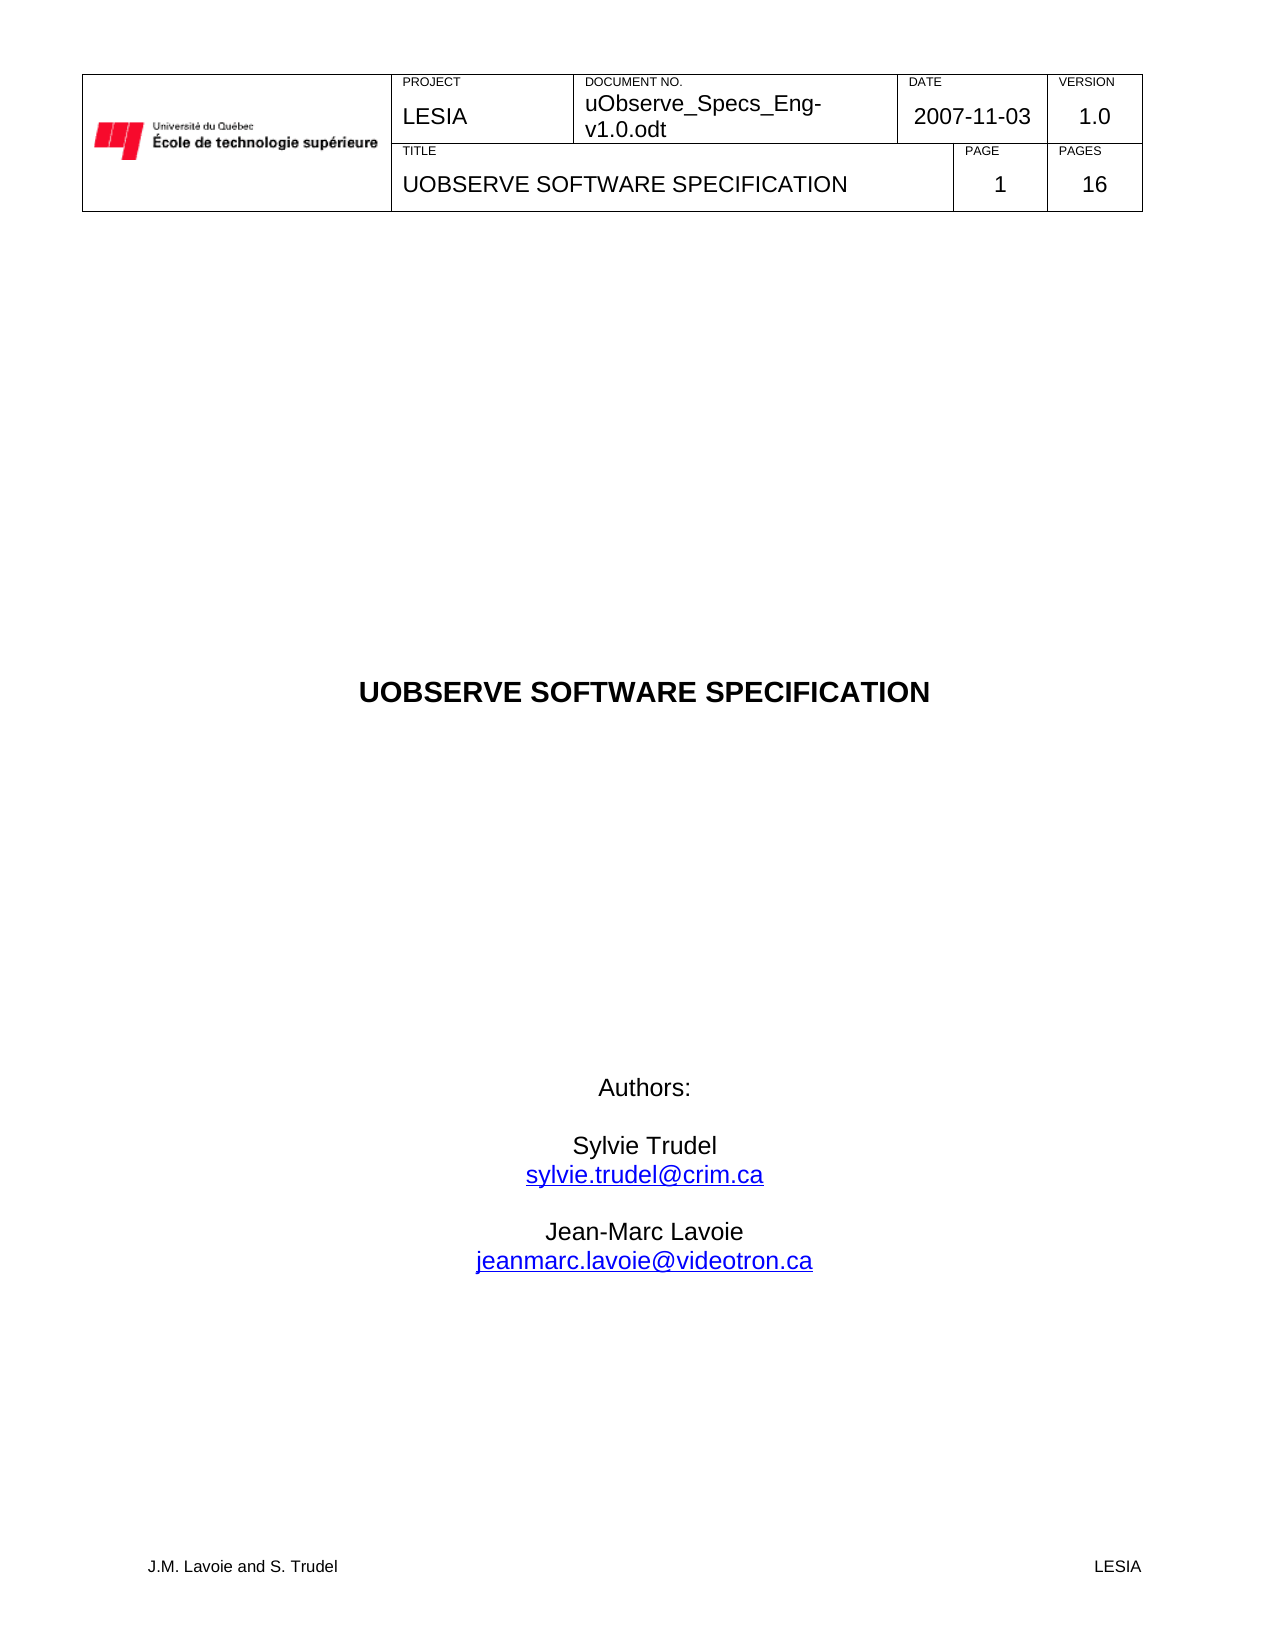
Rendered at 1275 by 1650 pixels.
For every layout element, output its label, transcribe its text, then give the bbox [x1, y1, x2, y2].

table_cell uObserve Software Specification [148, 675, 1141, 1016]
table_cell [148, 1467, 1141, 1495]
table_header [148, 239, 1141, 675]
table_cell Authors: Sylvie Trudel sylvie.trudel@crim.ca Jean-Marc Lavoie jeanmarc.lavoie@videotron.ca [148, 1016, 1141, 1467]
